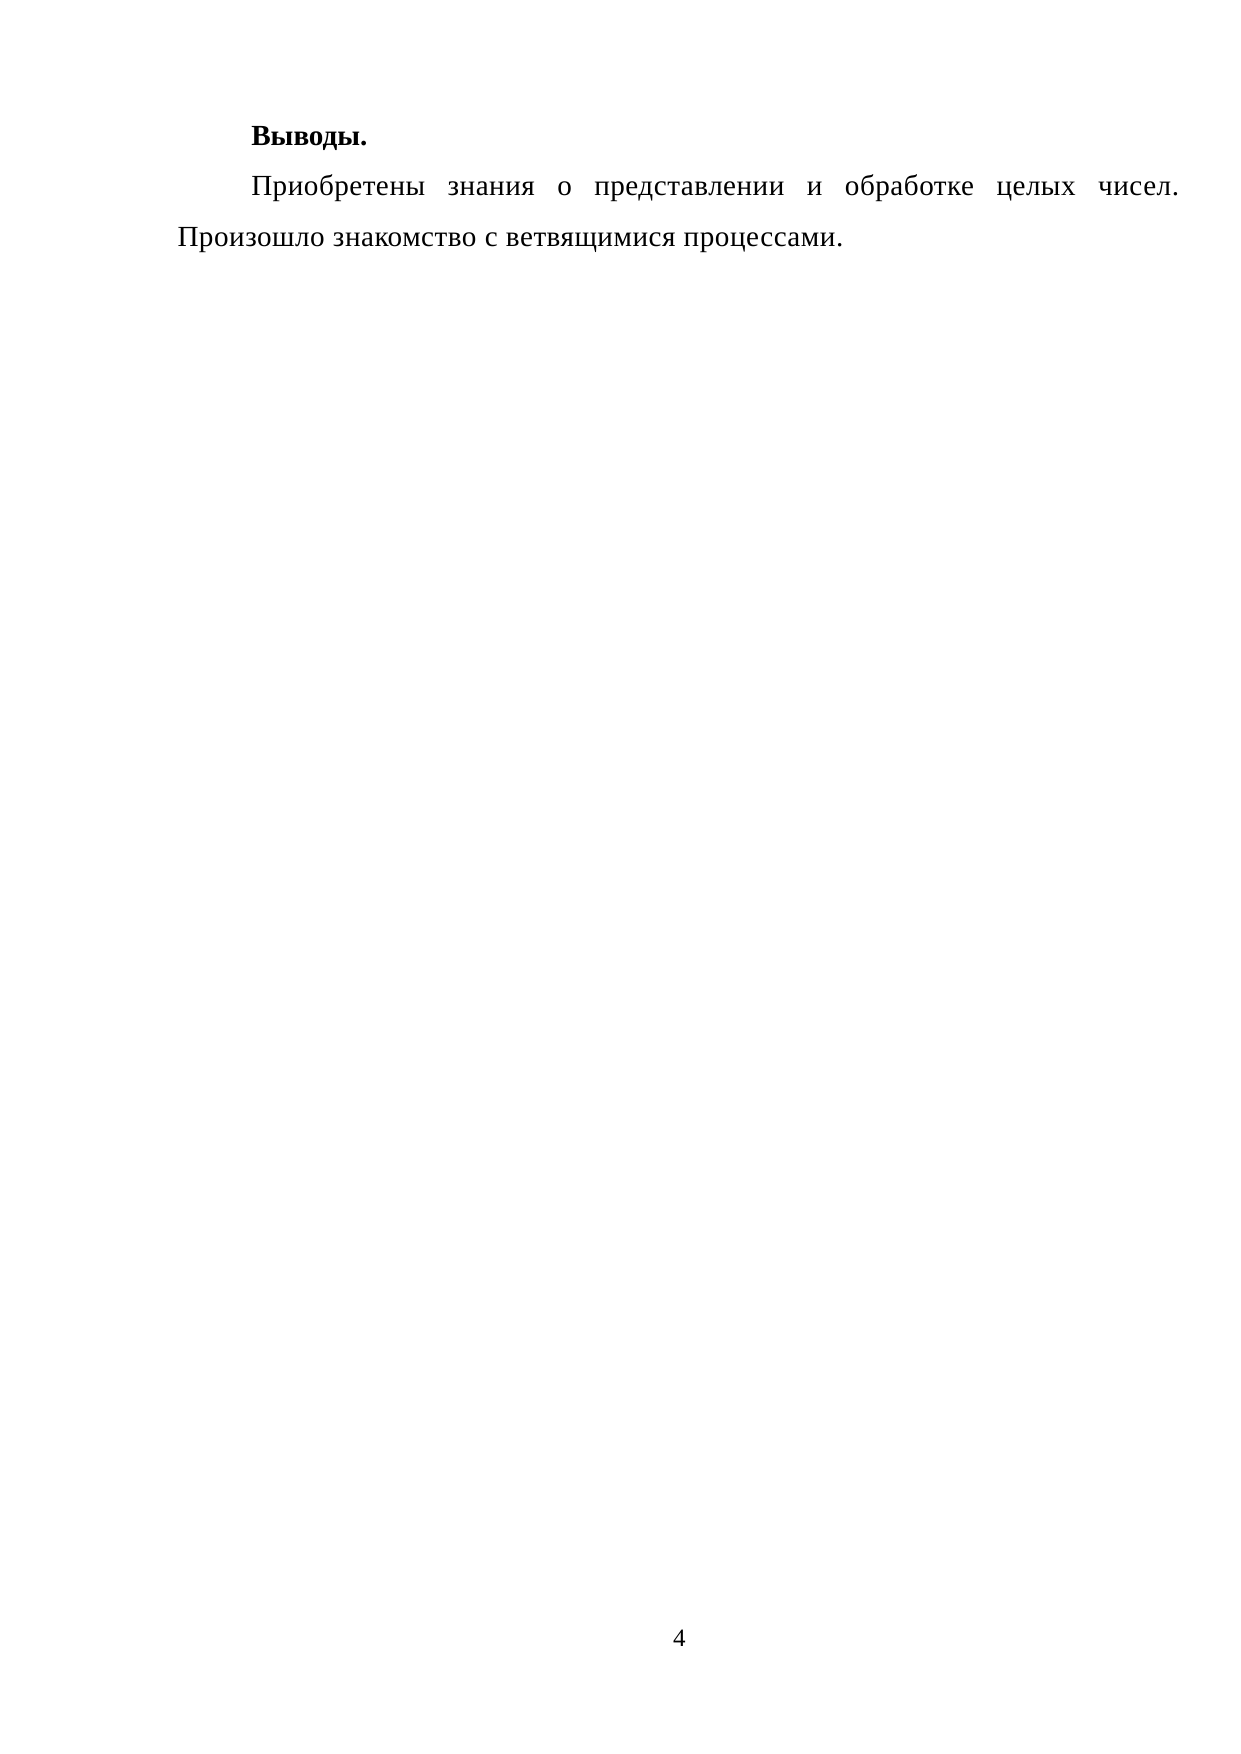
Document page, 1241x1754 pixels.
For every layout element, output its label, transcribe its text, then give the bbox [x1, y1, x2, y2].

text Приобретены знания о представлении и обработке целых чисел. Произошло знакомство с ветвящимися процессами. [177, 168, 1181, 252]
text Выводы. [177, 118, 1181, 152]
